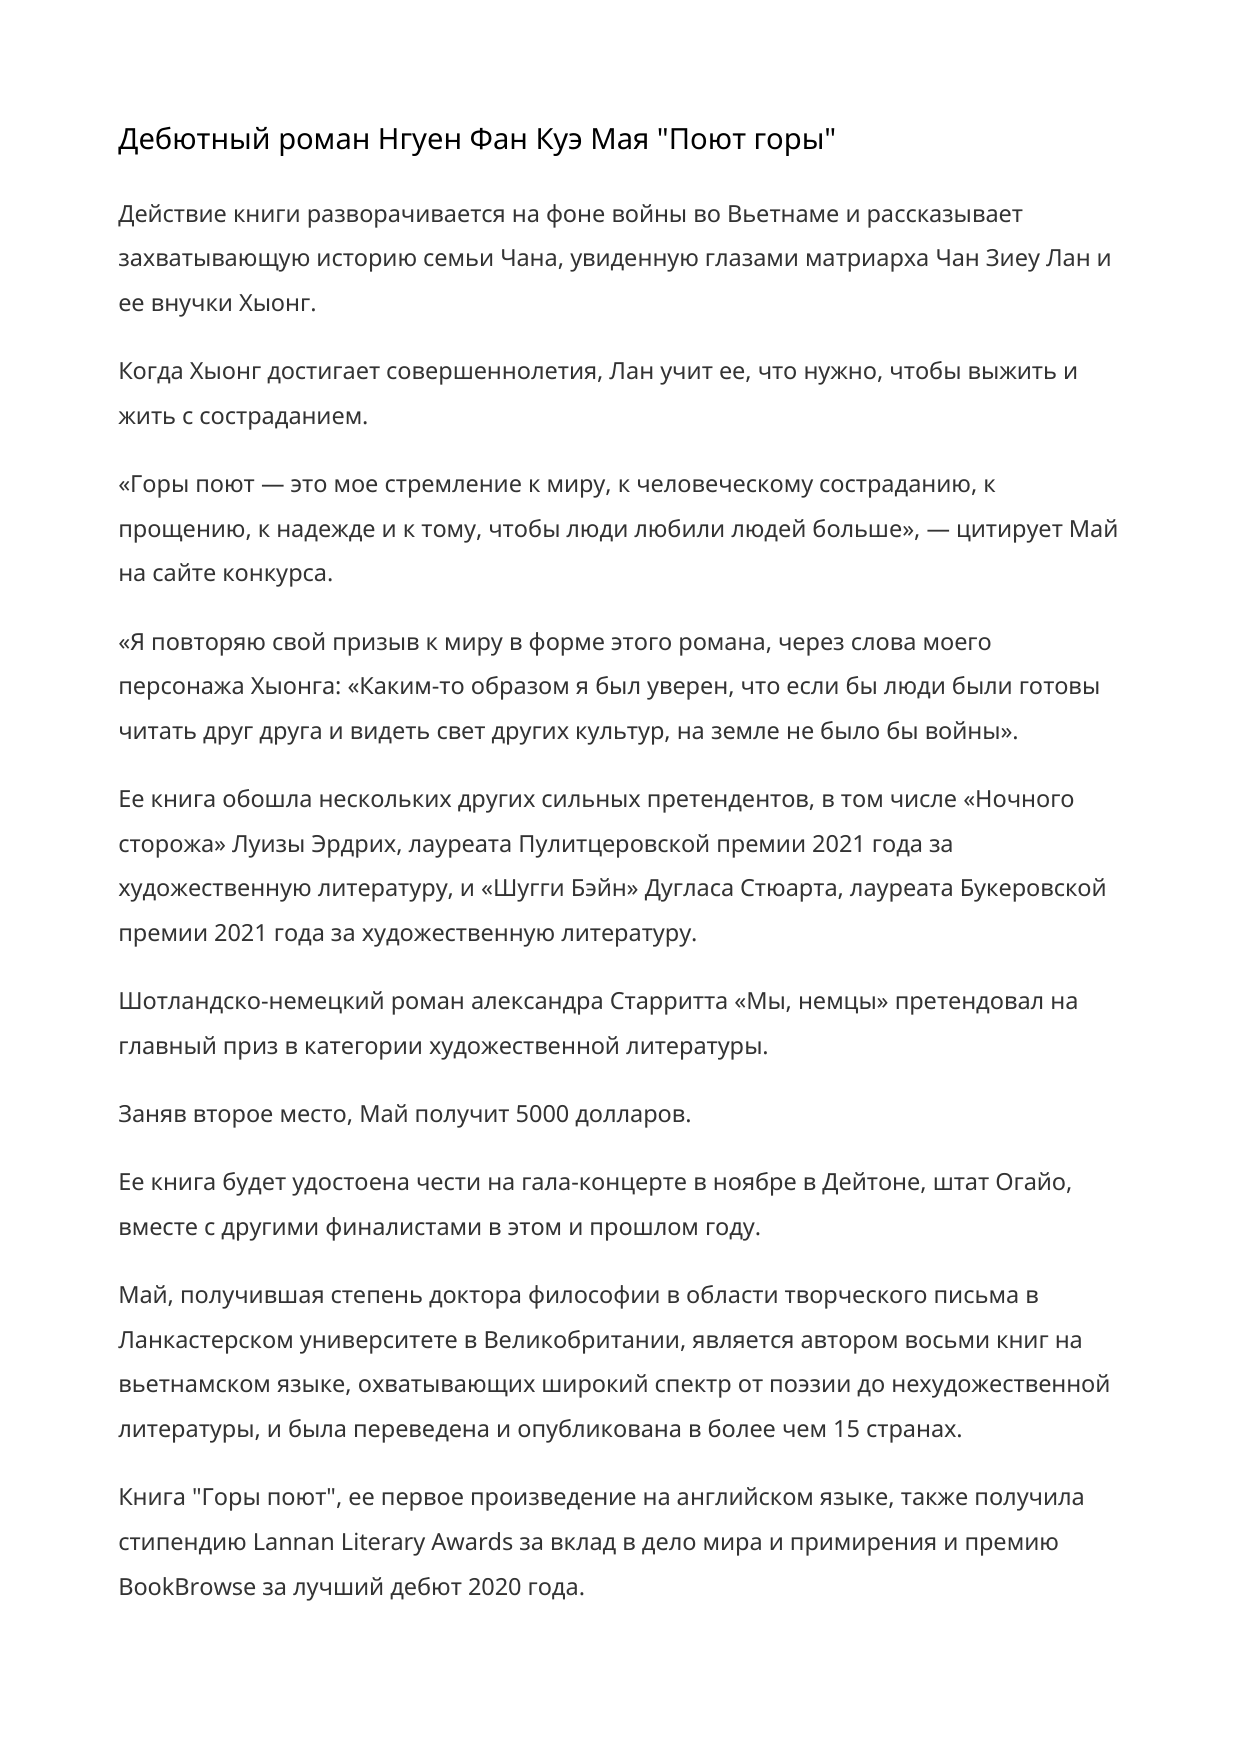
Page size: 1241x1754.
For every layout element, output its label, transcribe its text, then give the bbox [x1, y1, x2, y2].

text «Я повторяю свой призыв к миру в форме этого романа, через слова моего персонажа Хыонга: «Каким-то образом я был уверен, что если бы люди были готовы читать друг друга и видеть свет других культур, на земле не было бы войны». [118, 625, 1122, 746]
text Действие книги разворачивается на фоне войны во Вьетнаме и рассказывает захватывающую историю семьи Чана, увиденную глазами матриарха Чан Зиеу Лан и ее внучки Хыонг. [118, 197, 1122, 318]
text Шотландско-немецкий роман александра Старритта «Мы, немцы» претендовал на главный приз в категории художественной литературы. [118, 984, 1122, 1061]
text Дебютный роман Нгуен Фан Куэ Мая "Поют горы" [118, 118, 1122, 158]
text Когда Хыонг достигает совершеннолетия, Лан учит ее, что нужно, чтобы выжить и жить с состраданием. [118, 354, 1122, 431]
text Книга "Горы поют", ее первое произведение на английском языке, также получила стипендию Lannan Literary Awards за вклад в дело мира и примирения и премию BookBrowse за лучший дебют 2020 года. [118, 1481, 1122, 1602]
text Ее книга обошла нескольких других сильных претендентов, в том числе «Ночного сторожа» Луизы Эрдрих, лауреата Пулитцеровской премии 2021 года за художественную литературу, и «Шугги Бэйн» Дугласа Стюарта, лауреата Букеровской премии 2021 года за художественную литературу. [118, 782, 1122, 948]
text Ее книга будет удостоена чести на гала-концерте в ноябре в Дейтоне, штат Огайо, вместе с другими финалистами в этом и прошлом году. [118, 1166, 1122, 1242]
text Заняв второе место, Май получит 5000 долларов. [118, 1097, 1122, 1129]
text «Горы поют — это мое стремление к миру, к человеческому состраданию, к прощению, к надежде и к тому, чтобы люди любили людей больше», — цитирует Май на сайте конкурса. [118, 467, 1122, 589]
text Май, получившая степень доктора философии в области творческого письма в Ланкастерском университете в Великобритании, является автором восьми книг на вьетнамском языке, охватывающих широкий спектр от поэзии до нехудожественной литературы, и была переведена и опубликована в более чем 15 странах. [118, 1278, 1122, 1444]
